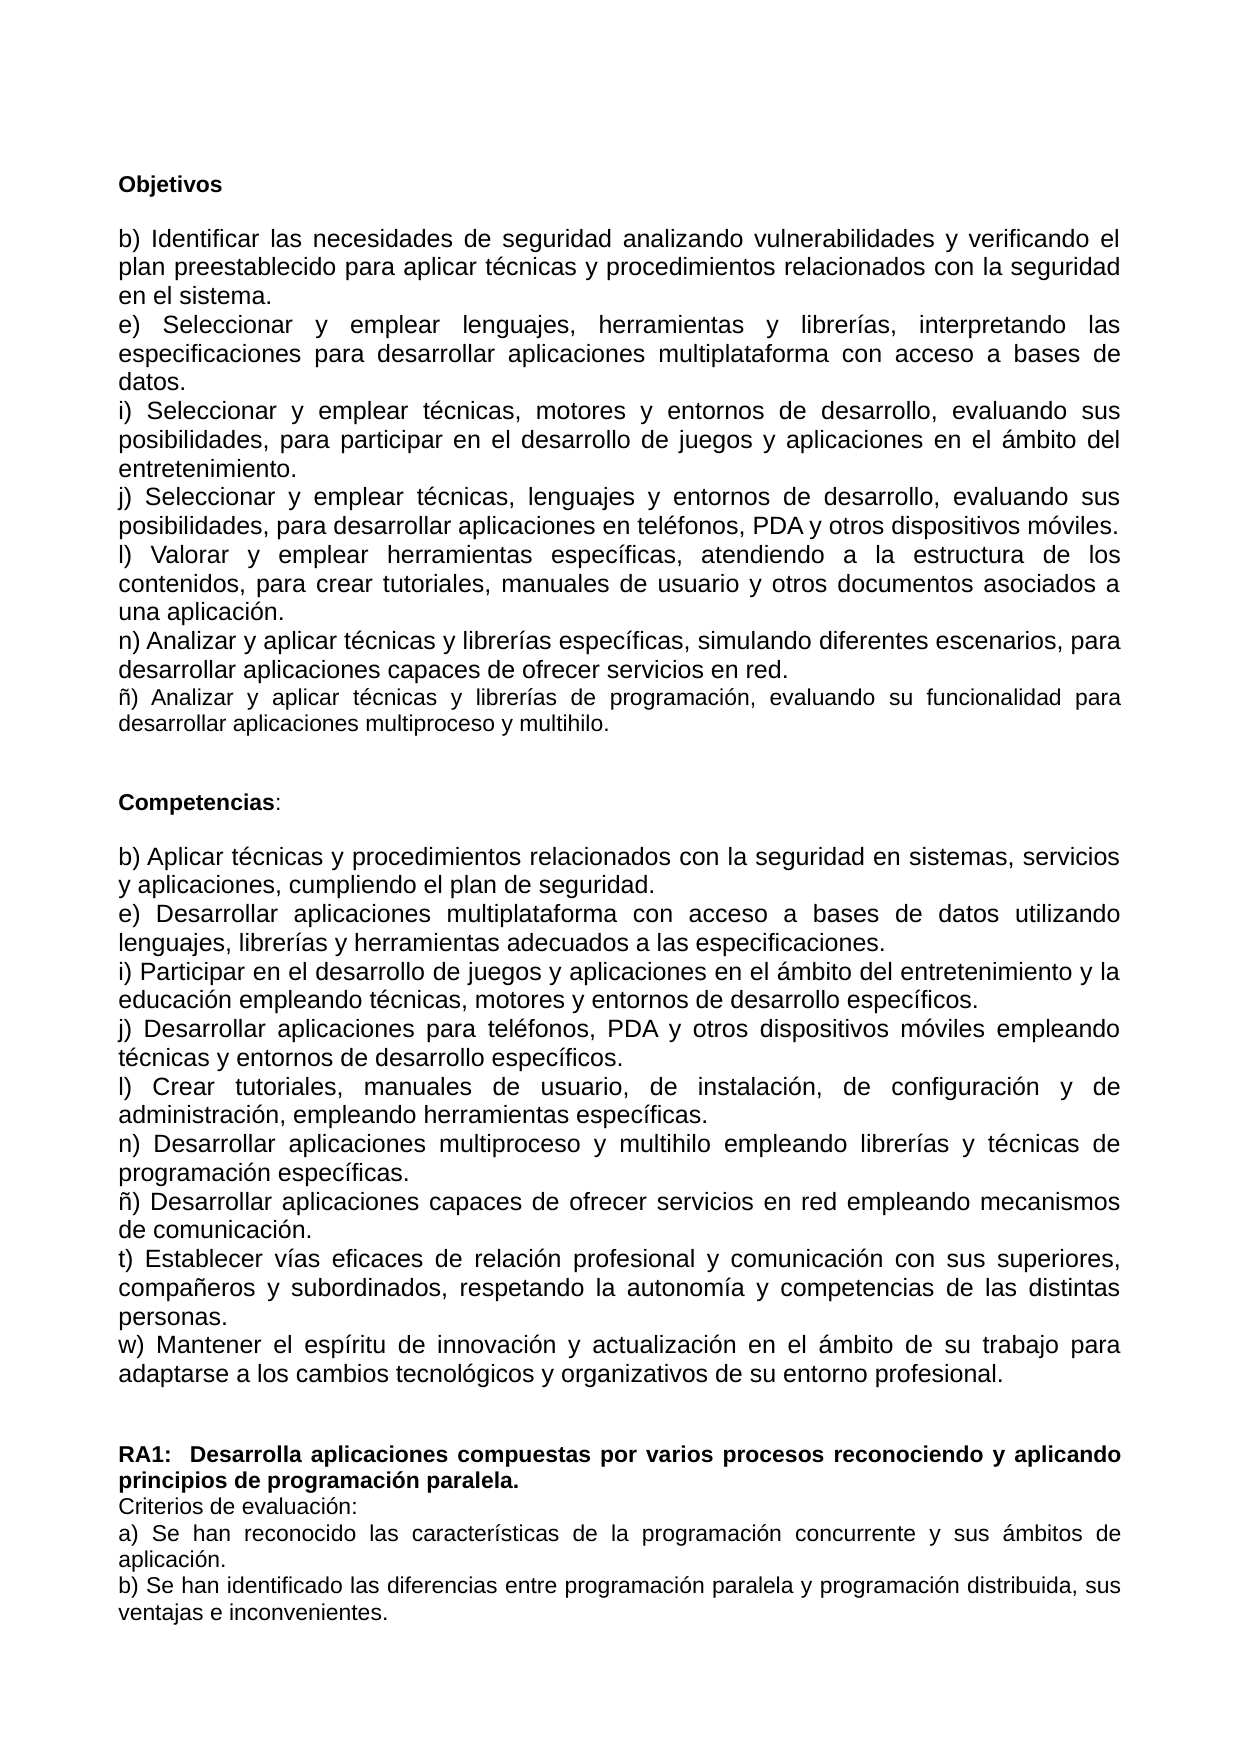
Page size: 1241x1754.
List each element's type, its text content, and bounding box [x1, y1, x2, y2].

text b) Aplicar técnicas y procedimientos relacionados con la seguridad en sistemas, servicios y aplicaciones, cumpliendo el plan de seguridad. [118, 842, 1122, 899]
text l) Crear tutoriales, manuales de usuario, de instalación, de configuración y de administración, empleando herramientas específicas. [118, 1072, 1122, 1129]
text RA1: Desarrolla aplicaciones compuestas por varios procesos reconociendo y aplicando principios de programación paralela. [118, 1441, 1122, 1493]
text e) Desarrollar aplicaciones multiplataforma con acceso a bases de datos utilizando lenguajes, librerías y herramientas adecuados a las especificaciones. [118, 899, 1122, 957]
text Competencias: [118, 789, 1122, 815]
text Objetivos [118, 171, 1122, 197]
text n) Desarrollar aplicaciones multiproceso y multihilo empleando librerías y técnicas de programación específicas. [118, 1129, 1122, 1187]
text Criterios de evaluación: [118, 1493, 1122, 1520]
text l) Valorar y emplear herramientas específicas, atendiendo a la estructura de los contenidos, para crear tutoriales, manuales de usuario y otros documentos asociados a una aplicación. [118, 540, 1122, 626]
text j) Desarrollar aplicaciones para teléfonos, PDA y otros dispositivos móviles empleando técnicas y entornos de desarrollo específicos. [118, 1014, 1122, 1072]
text ñ) Analizar y aplicar técnicas y librerías de programación, evaluando su funcionalidad para desarrollar aplicaciones multiproceso y multihilo. [118, 683, 1122, 736]
text b) Identificar las necesidades de seguridad analizando vulnerabilidades y verificando el plan preestablecido para aplicar técnicas y procedimientos relacionados con la seguridad en el sistema. [118, 223, 1122, 310]
text j) Seleccionar y emplear técnicas, lenguajes y entornos de desarrollo, evaluando sus posibilidades, para desarrollar aplicaciones en teléfonos, PDA y otros dispositivos móviles. [118, 482, 1122, 540]
text i) Participar en el desarrollo de juegos y aplicaciones en el ámbito del entretenimiento y la educación empleando técnicas, motores y entornos de desarrollo específicos. [118, 957, 1122, 1014]
text i) Seleccionar y emplear técnicas, motores y entornos de desarrollo, evaluando sus posibilidades, para participar en el desarrollo de juegos y aplicaciones en el ámbito del entretenimiento. [118, 396, 1122, 482]
text b) Se han identificado las diferencias entre programación paralela y programación distribuida, sus ventajas e inconvenientes. [118, 1572, 1122, 1625]
text e) Seleccionar y emplear lenguajes, herramientas y librerías, interpretando las especificaciones para desarrollar aplicaciones multiplataforma con acceso a bases de datos. [118, 310, 1122, 396]
text a) Se han reconocido las características de la programación concurrente y sus ámbitos de aplicación. [118, 1520, 1122, 1572]
text t) Establecer vías eficaces de relación profesional y comunicación con sus superiores, compañeros y subordinados, respetando la autonomía y competencias de las distintas personas. [118, 1244, 1122, 1330]
text n) Analizar y aplicar técnicas y librerías específicas, simulando diferentes escenarios, para desarrollar aplicaciones capaces de ofrecer servicios en red. [118, 626, 1122, 683]
text ñ) Desarrollar aplicaciones capaces de ofrecer servicios en red empleando mecanismos de comunicación. [118, 1187, 1122, 1244]
text w) Mantener el espíritu de innovación y actualización en el ámbito de su trabajo para adaptarse a los cambios tecnológicos y organizativos de su entorno profesional. [118, 1330, 1122, 1388]
